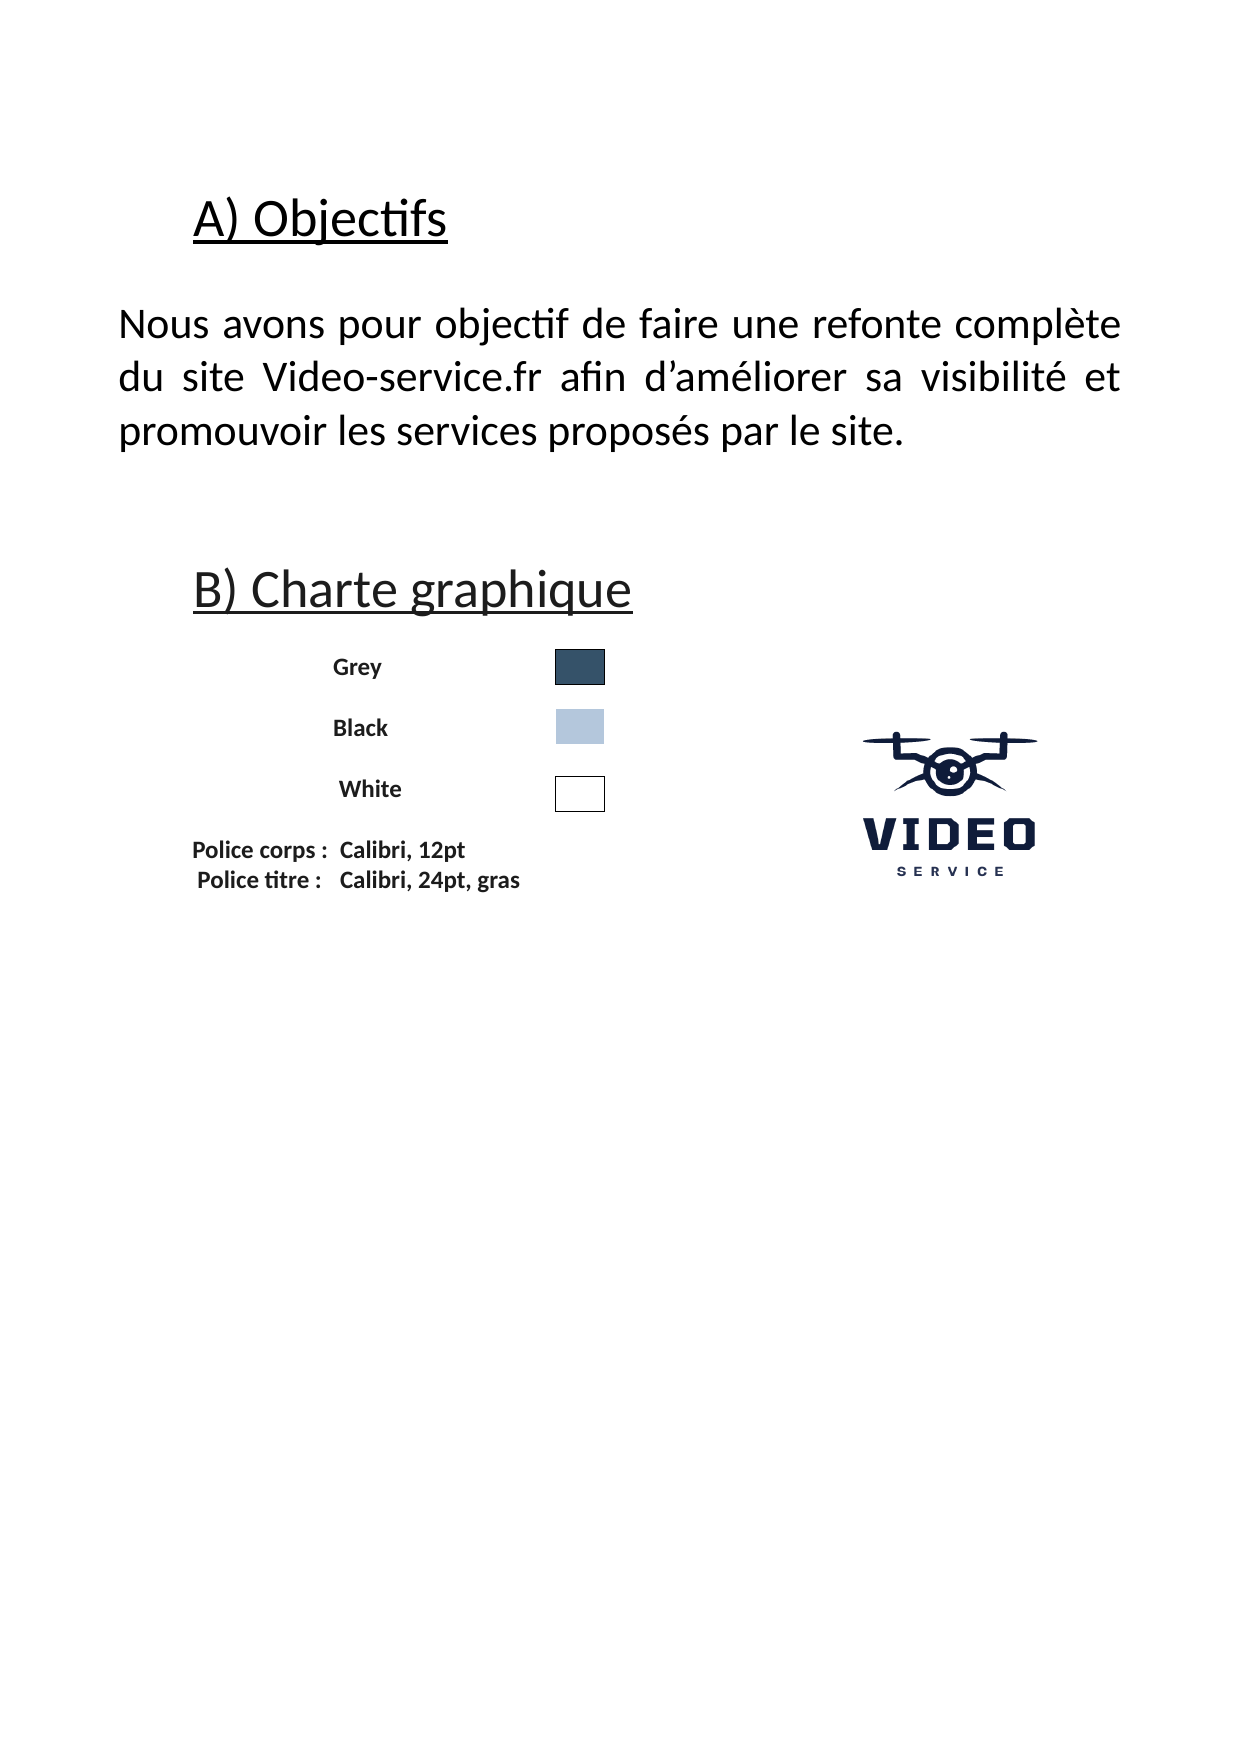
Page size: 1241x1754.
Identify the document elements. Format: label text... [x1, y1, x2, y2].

text Grey [118, 651, 555, 682]
list A) Objectifs [156, 184, 1122, 250]
picture [708, 582, 1191, 1028]
text Black [118, 712, 555, 743]
text Nous avons pour objectif de faire une refonte complète du site Video-service.fr afin d’améliorer sa visibilité et promouvoir les services proposés par le site. [118, 296, 1122, 456]
text Police titre : Calibri, 24pt, gras [118, 865, 703, 895]
text White [118, 773, 703, 804]
list B) Charte graphique [156, 554, 1122, 1032]
text [605, 712, 703, 743]
text Police corps : Calibri, 12pt [118, 834, 703, 865]
text [605, 651, 703, 682]
